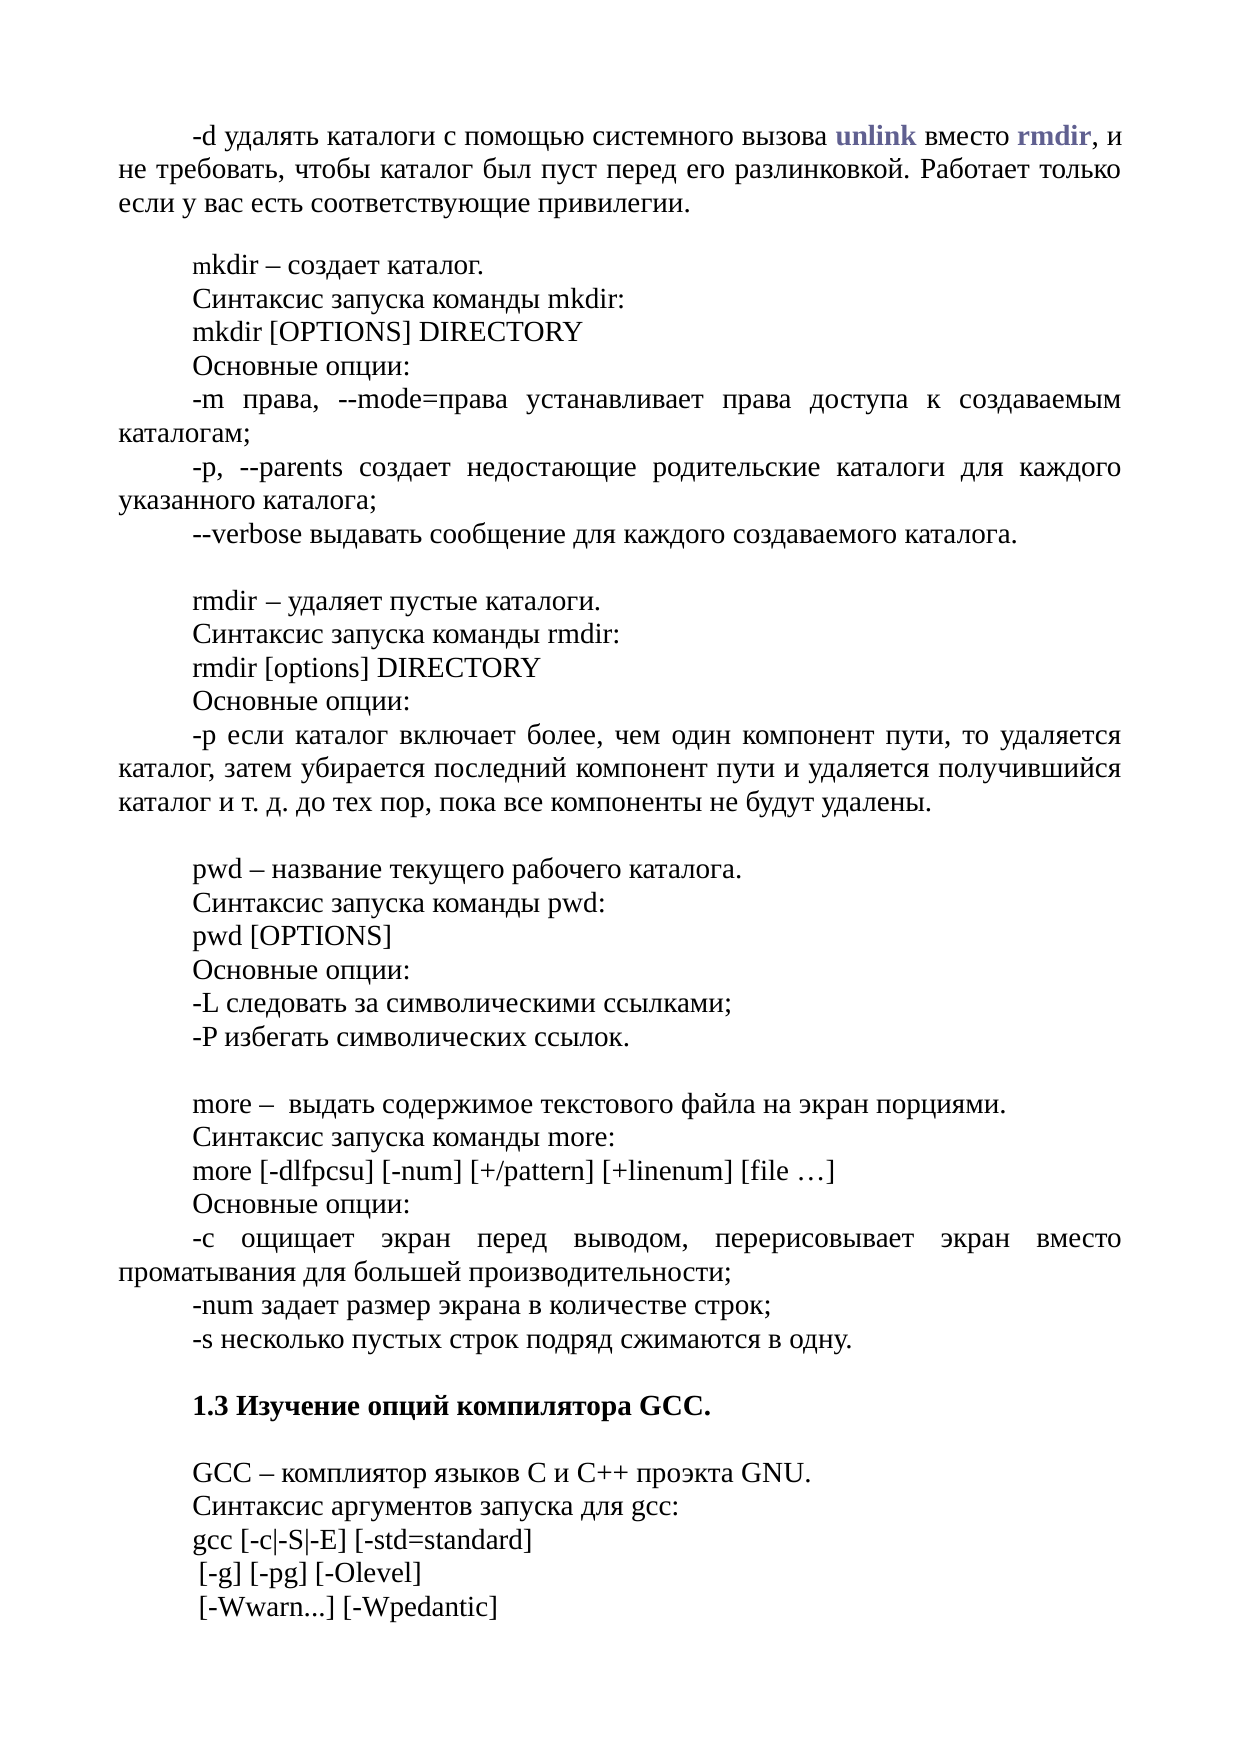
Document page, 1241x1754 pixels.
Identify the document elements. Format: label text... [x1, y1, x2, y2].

text GCC – комплиятор языков С и С++ проэкта GNU. [118, 1455, 1122, 1488]
text -s несколько пустых строк подряд сжимаются в одну. [118, 1321, 1122, 1354]
text Основные опции: [118, 683, 1122, 717]
text Синтаксис запуска команды mkdir: [118, 281, 1122, 314]
text -c ощищает экран перед выводом, перерисовывает экран вместо проматывания для большей производительности; [118, 1220, 1122, 1287]
text mkdir [OPTIONS] DIRECTORY [118, 314, 1122, 348]
text [-g] [-pg] [-Olevel] [118, 1556, 1122, 1589]
text Синтаксис запуска команды pwd: [118, 885, 1122, 918]
text Cинтаксис запуска команды rmdir: [118, 616, 1122, 650]
text -L cледовать за символическими ссылками; [118, 985, 1122, 1019]
text pwd [OPTIONS] [118, 918, 1122, 952]
text Синтаксис запуска команды more: [118, 1119, 1122, 1153]
text [-Wwarn...] [-Wpedantic] [118, 1589, 1122, 1623]
text --verbose выдавать сообщение для каждого создаваемого каталога. [118, 516, 1122, 549]
text -p если каталог включает более, чем один компонент пути, то удаляется каталог, затем убирается последний компонент пути и удаляется получившийся каталог и т. д. до тех пор, пока все компоненты не будут удалены. [118, 717, 1122, 818]
text -m права, --mode=права устанавливает права доступа к создаваемым каталогам; [118, 382, 1122, 449]
text rmdir [options] DIRECTORY [118, 650, 1122, 683]
text mkdir – создает каталог. [118, 247, 1122, 281]
text more – выдать содержимое текстового файла на экран порциями. [118, 1086, 1122, 1119]
text Синтаксис аргументов запуска для gcc: [118, 1488, 1122, 1522]
text 1.3 Изучение опций компилятора GCC. [118, 1388, 1122, 1421]
text Основные опции: [118, 952, 1122, 985]
text pwd – название текущего рабочего каталога. [118, 851, 1122, 885]
text Основные опции: [118, 348, 1122, 382]
text more [-dlfpcsu] [-num] [+/pattern] [+linenum] [file …] [118, 1153, 1122, 1187]
text -P избегать символических ссылок. [118, 1019, 1122, 1052]
text Основные опции: [118, 1187, 1122, 1220]
text rmdir – удаляет пустые каталоги. [118, 583, 1122, 616]
text gcc [-c|-S|-E] [-std=standard] [118, 1522, 1122, 1556]
text -d удалять каталоги с помощью системного вызова unlink вместо rmdir, и не требовать, чтобы каталог был пуст перед его разлинковкой. Работает только если у вас есть соответствующие привилегии. [118, 118, 1122, 219]
text -num задает размер экрана в количестве строк; [118, 1287, 1122, 1321]
text -p, --parents cоздает недостающие родительские каталоги для каждого указанного каталога; [118, 449, 1122, 516]
